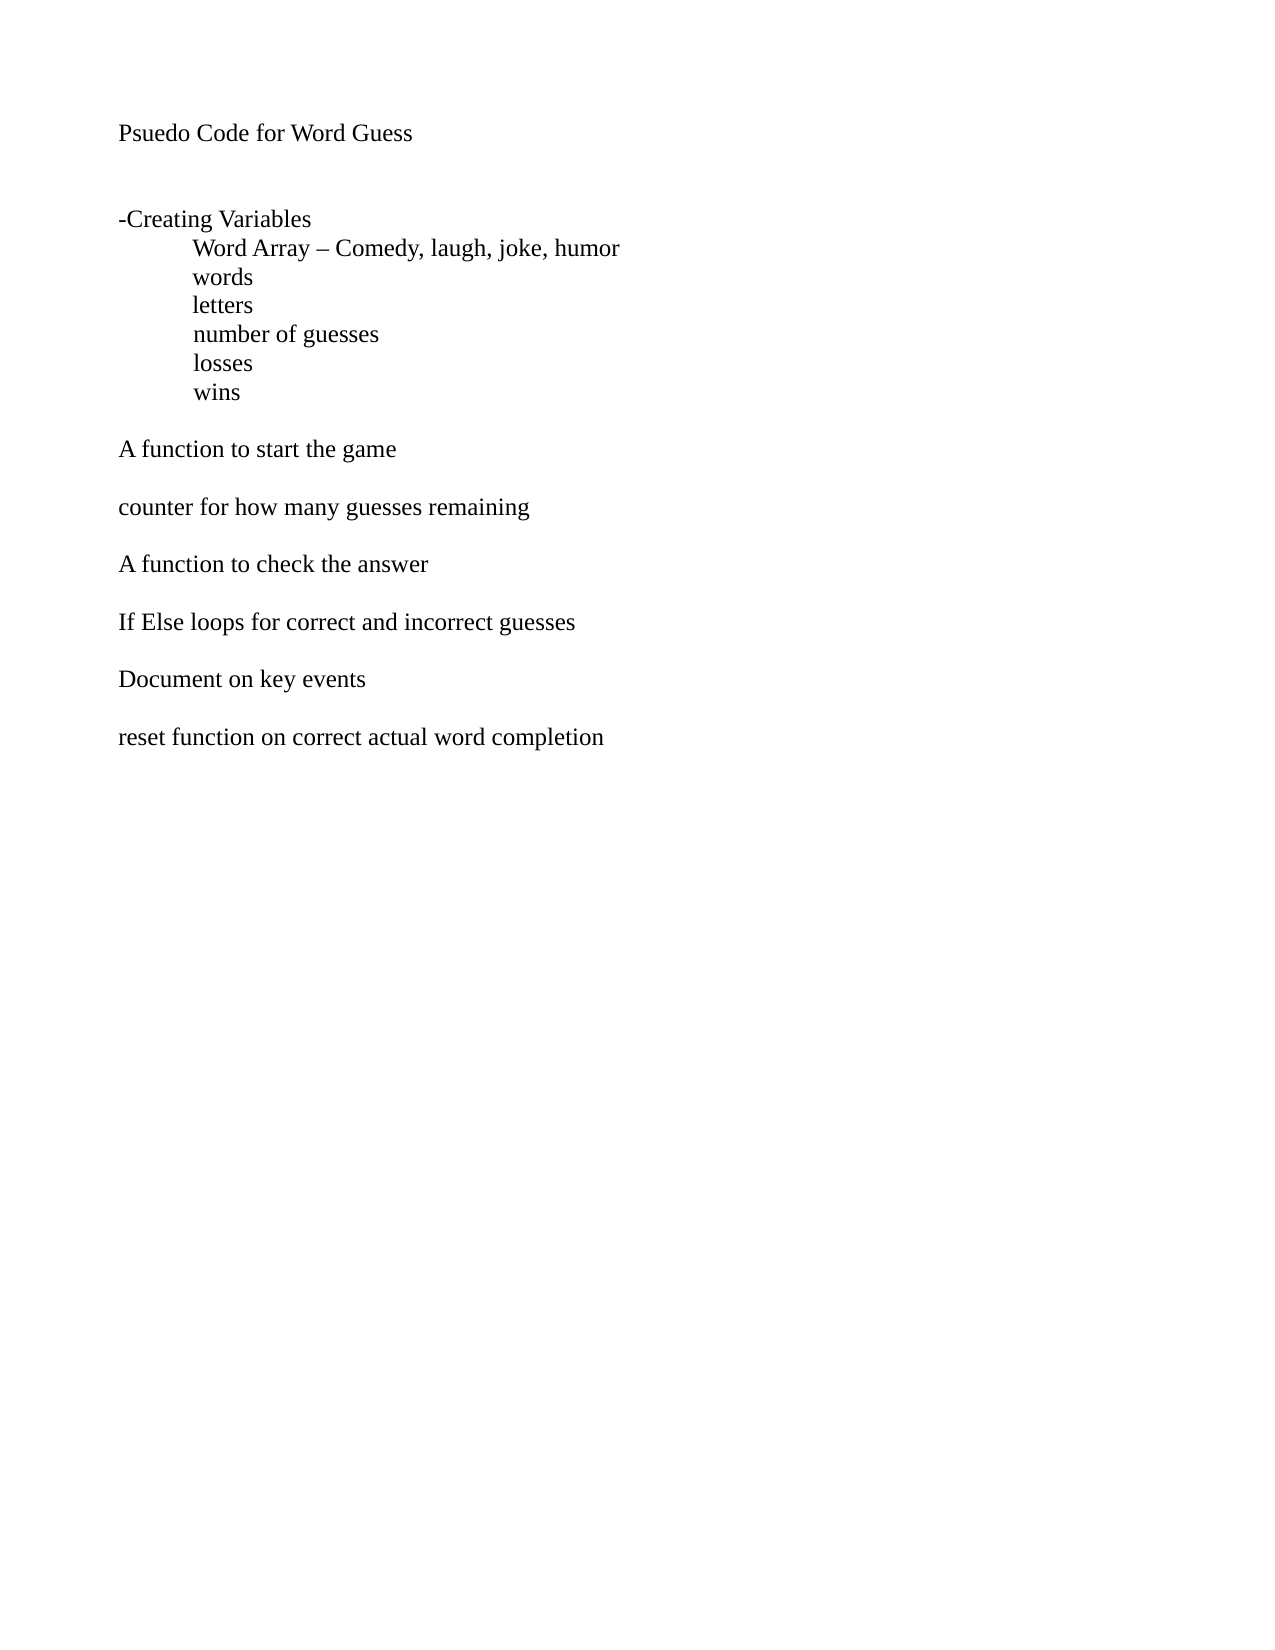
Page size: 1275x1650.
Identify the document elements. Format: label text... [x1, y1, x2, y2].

text words [118, 262, 1157, 291]
text A function to start the game [118, 434, 1157, 463]
text A function to check the answer [118, 549, 1157, 578]
text losses [118, 348, 1157, 377]
text number of guesses [118, 319, 1157, 348]
text If Else loops for correct and incorrect guesses [118, 607, 1157, 636]
text counter for how many guesses remaining [118, 492, 1157, 521]
text -Creating Variables [118, 204, 1157, 233]
text Word Array – Comedy, laugh, joke, humor [118, 233, 1157, 262]
text letters [118, 291, 1157, 319]
text reset function on correct actual word completion [118, 722, 1157, 751]
text wins [118, 377, 1157, 406]
text Psuedo Code for Word Guess [118, 118, 1157, 147]
text Document on key events [118, 664, 1157, 693]
